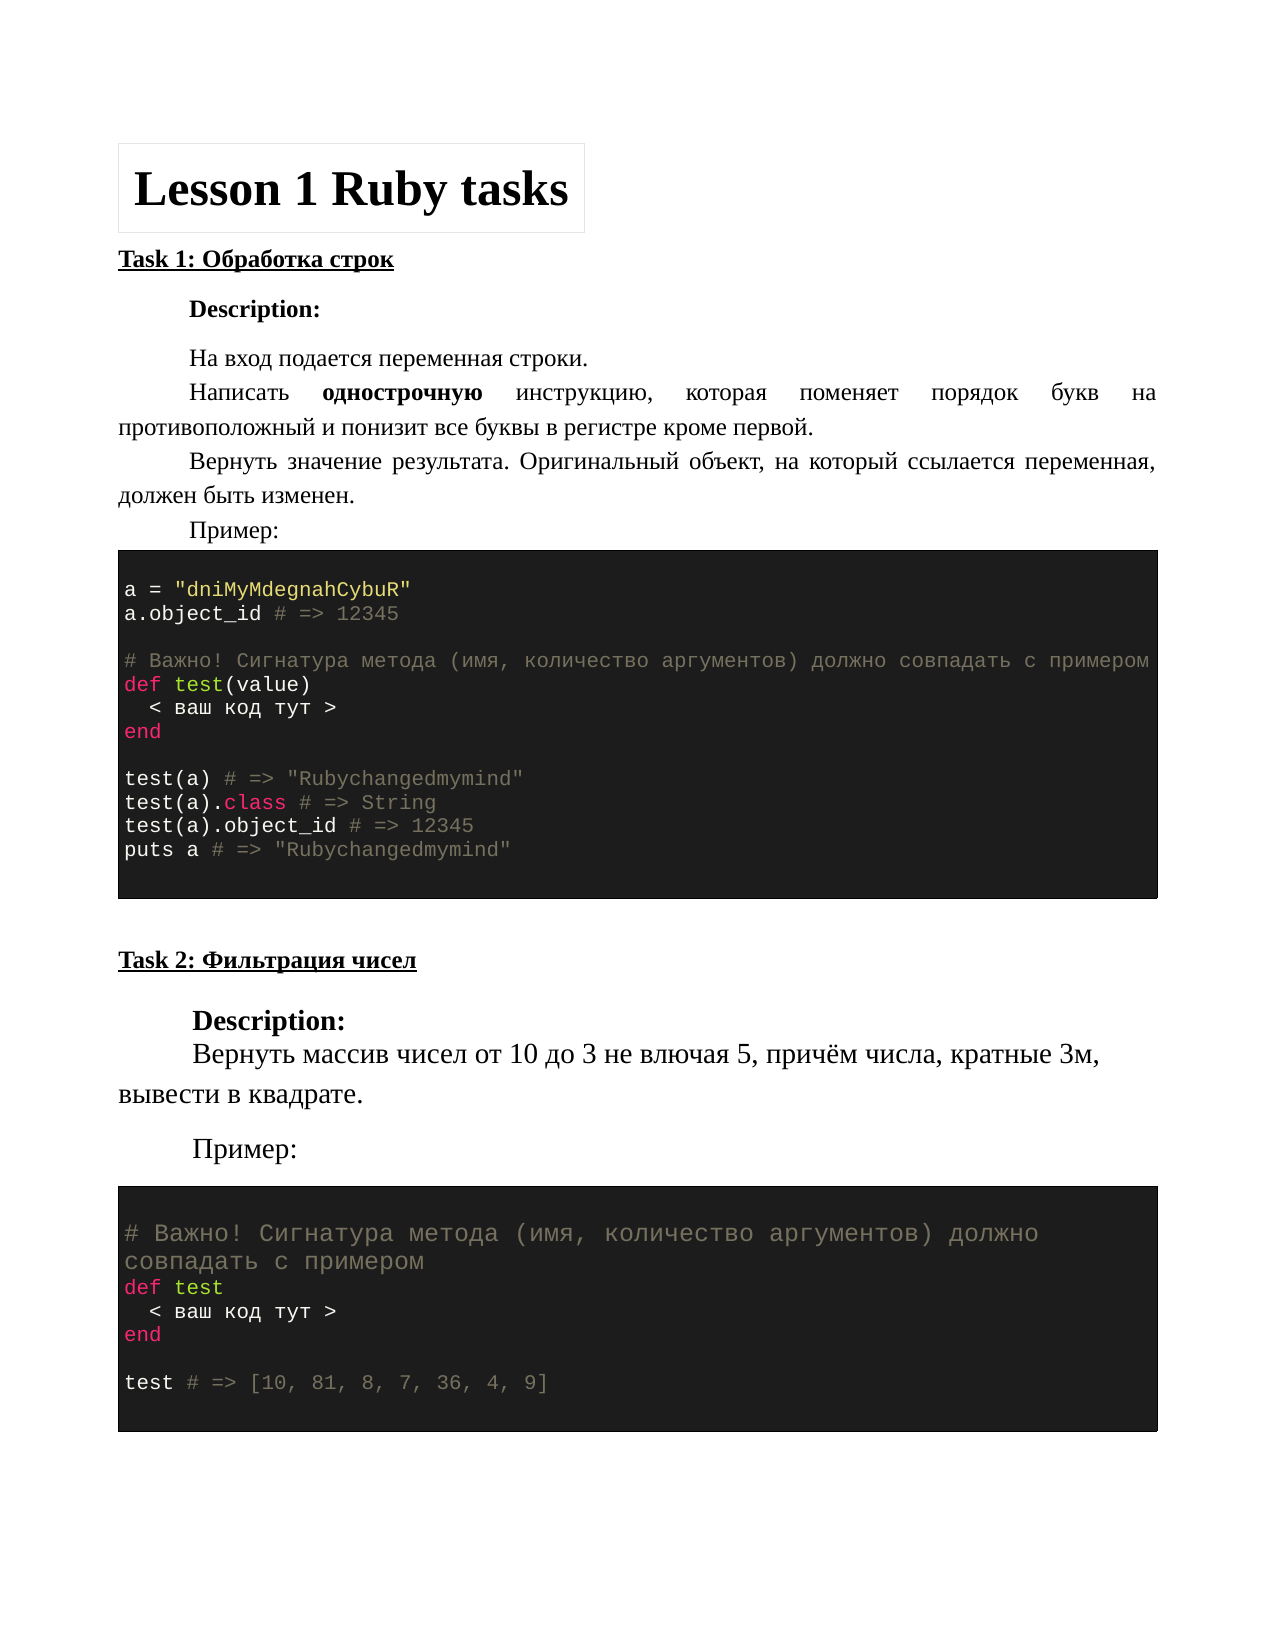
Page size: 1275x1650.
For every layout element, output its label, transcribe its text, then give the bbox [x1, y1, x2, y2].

text Description: [118, 294, 1157, 322]
text Description: [118, 1003, 1157, 1036]
table_header a = "dniMyMdegnahCybuR" a.object_id # => 12345 # Важно! Сигнатура метода (имя, количество аргументов) должно совпадать с примером def test(value) < ваш код тут > end test(a) # => "Rubychangedmymind" test(a).class # => String test(a).object_id # => 12345 puts a # => "Rubychangedmymind" [119, 551, 1157, 898]
text Пример: [118, 515, 1157, 544]
text Пример: [118, 1131, 1157, 1165]
subtitle [585, 143, 1157, 232]
subtitle Lesson 1 Ruby tasks [119, 144, 584, 232]
text Task 1: Обработка строк [118, 244, 1157, 273]
text Task 2: Фильтрация чисел [118, 945, 1157, 974]
table_header # Важно! Сигнатура метода (имя, количество аргументов) должно совпадать с примером def test < ваш код тут > end test # => [10, 81, 8, 7, 36, 4, 9] [119, 1187, 1157, 1431]
text Вернуть массив чисел от 10 до 3 не влючая 5, причём числа, кратные 3м, вывести в квадрате. [118, 1036, 1157, 1110]
text На вход подается переменная строки. [118, 343, 1157, 371]
text Написать однострочную инструкцию, которая поменяет порядок букв на противоположный и понизит все буквы в регистре кроме первой. [118, 377, 1157, 440]
text Вернуть значение результата. Оригинальный объект, на который ссылается переменная, должен быть изменен. [118, 446, 1157, 509]
